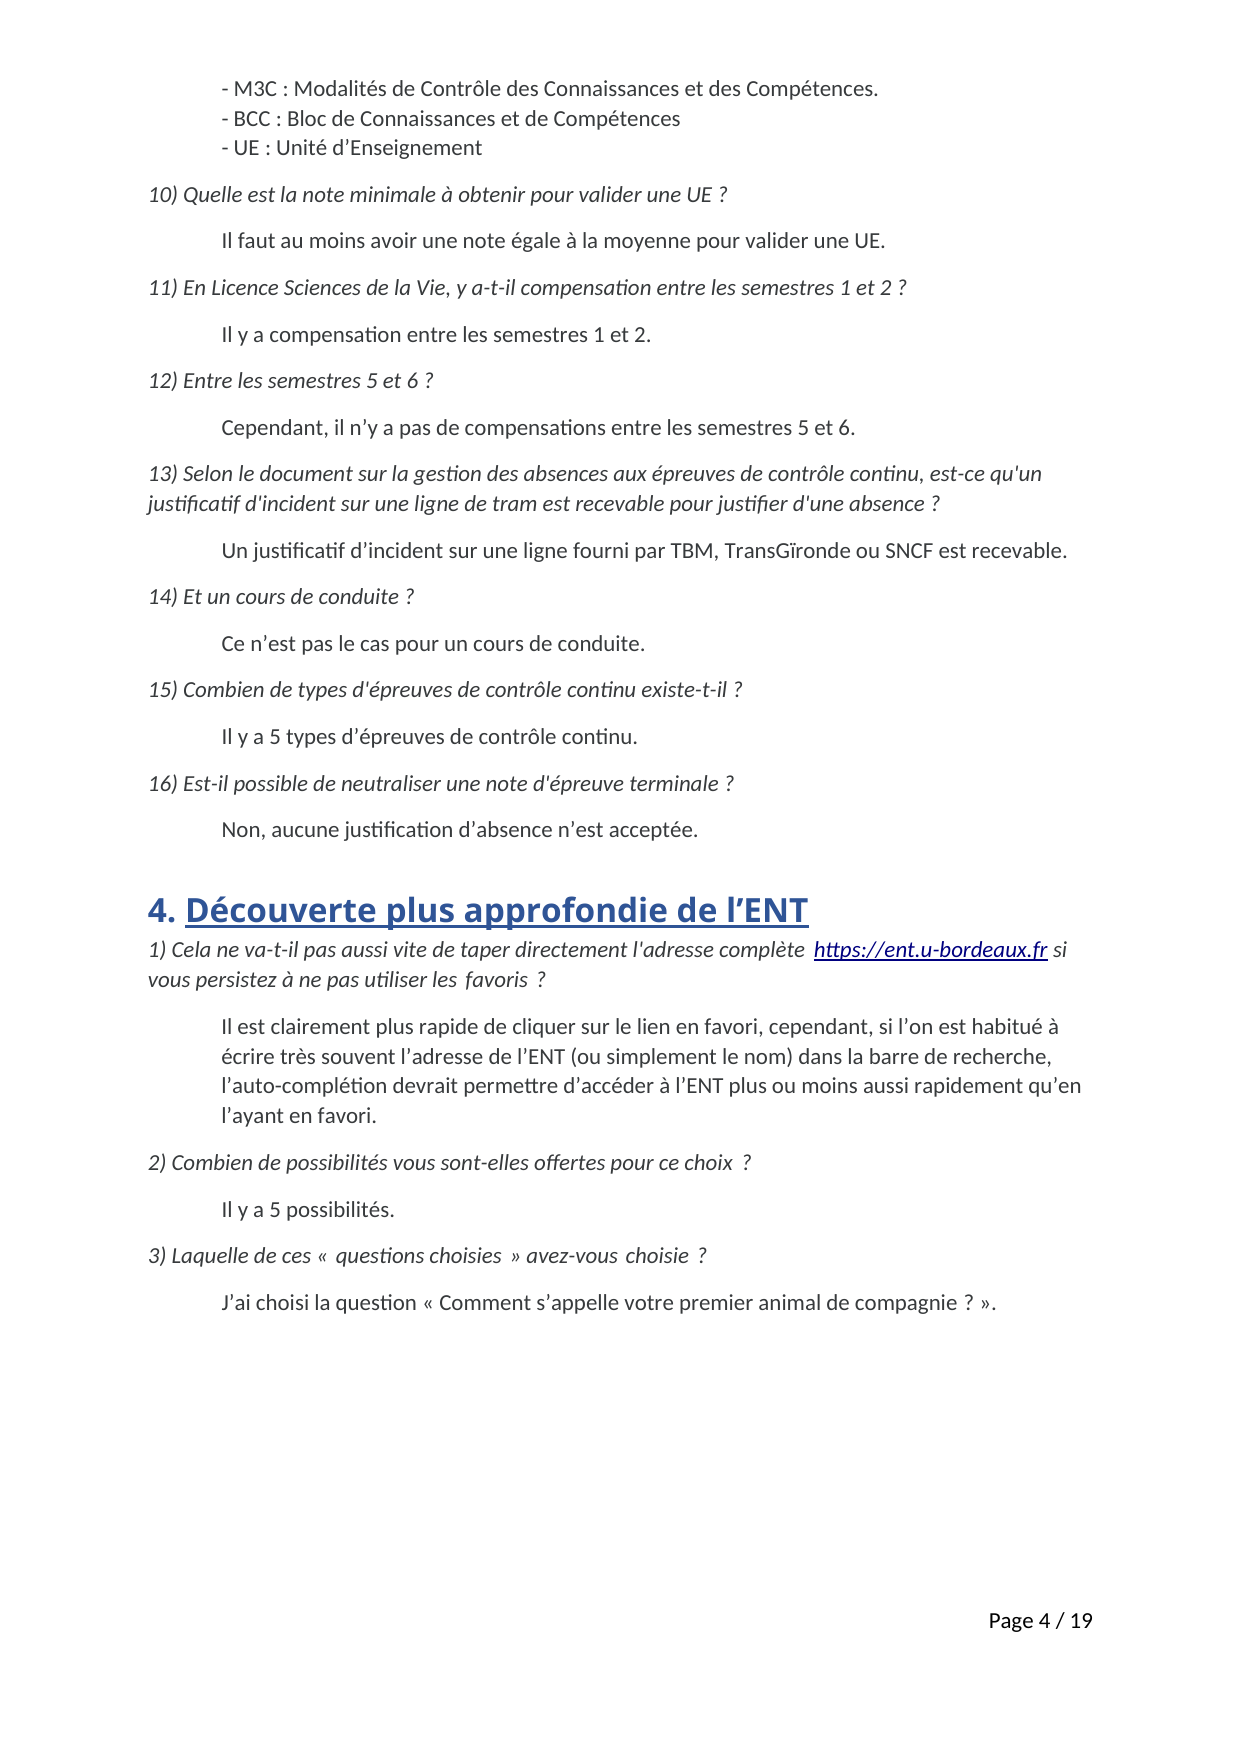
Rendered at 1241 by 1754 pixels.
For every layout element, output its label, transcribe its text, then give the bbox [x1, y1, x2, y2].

text 10) Quelle est la note minimale à obtenir pour valider une UE ? [148, 180, 1093, 208]
text Il y a 5 types d’épreuves de contrôle continu. [148, 722, 1093, 750]
text 13) Selon le document sur la gestion des absences aux épreuves de contrôle continu, est-ce qu'un justificatif d'incident sur une ligne de tram est recevable pour justifier d'une absence ? [148, 459, 1093, 517]
text 3) Laquelle de ces « questions choisies » avez-vous choisie ? [148, 1241, 1093, 1269]
text Il y a 5 possibilités. [148, 1195, 1093, 1223]
text Un justificatif d’incident sur une ligne fourni par TBM, TransGïronde ou SNCF est recevable. [148, 536, 1093, 564]
text Il faut au moins avoir une note égale à la moyenne pour valider une UE. [148, 227, 1093, 255]
text Non, aucune justification d’absence n’est acceptée. [148, 815, 1093, 843]
text Cependant, il n’y a pas de compensations entre les semestres 5 et 6. [148, 413, 1093, 441]
subtitle 4. Découverte plus approfondie de l’ENT [148, 887, 1093, 932]
text Il est clairement plus rapide de cliquer sur le lien en favori, cependant, si l’on est habitué à écrire très souvent l’adresse de l’ENT (ou simplement le nom) dans la barre de recherche, l’auto-complétion devrait permettre d’accéder à l’ENT plus ou moins aussi rapidement qu’en l’ayant en favori. [221, 1012, 1093, 1129]
text 1) Cela ne va-t-il pas aussi vite de taper directement l'adresse complète https://ent.u-bordeaux.fr si vous persistez à ne pas utiliser les favoris ? [148, 935, 1093, 993]
text 2) Combien de possibilités vous sont-elles offertes pour ce choix ? [148, 1148, 1093, 1176]
text 14) Et un cours de conduite ? [148, 582, 1093, 611]
text Ce n’est pas le cas pour un cours de conduite. [148, 629, 1093, 657]
text 15) Combien de types d'épreuves de contrôle continu existe-t-il ? [148, 676, 1093, 704]
text 16) Est-il possible de neutraliser une note d'épreuve terminale ? [148, 769, 1093, 797]
text - M3C : Modalités de Contrôle des Connaissances et des Compétences. - BCC : Bloc de Connaissances et de Compétences - UE : Unité d’Enseignement [148, 74, 1093, 162]
text J’ai choisi la question « Comment s’appelle votre premier animal de compagnie ? ». [148, 1288, 1093, 1316]
text 12) Entre les semestres 5 et 6 ? [148, 366, 1093, 394]
text 11) En Licence Sciences de la Vie, y a-t-il compensation entre les semestres 1 et 2 ? [148, 273, 1093, 301]
text Il y a compensation entre les semestres 1 et 2. [148, 320, 1093, 348]
